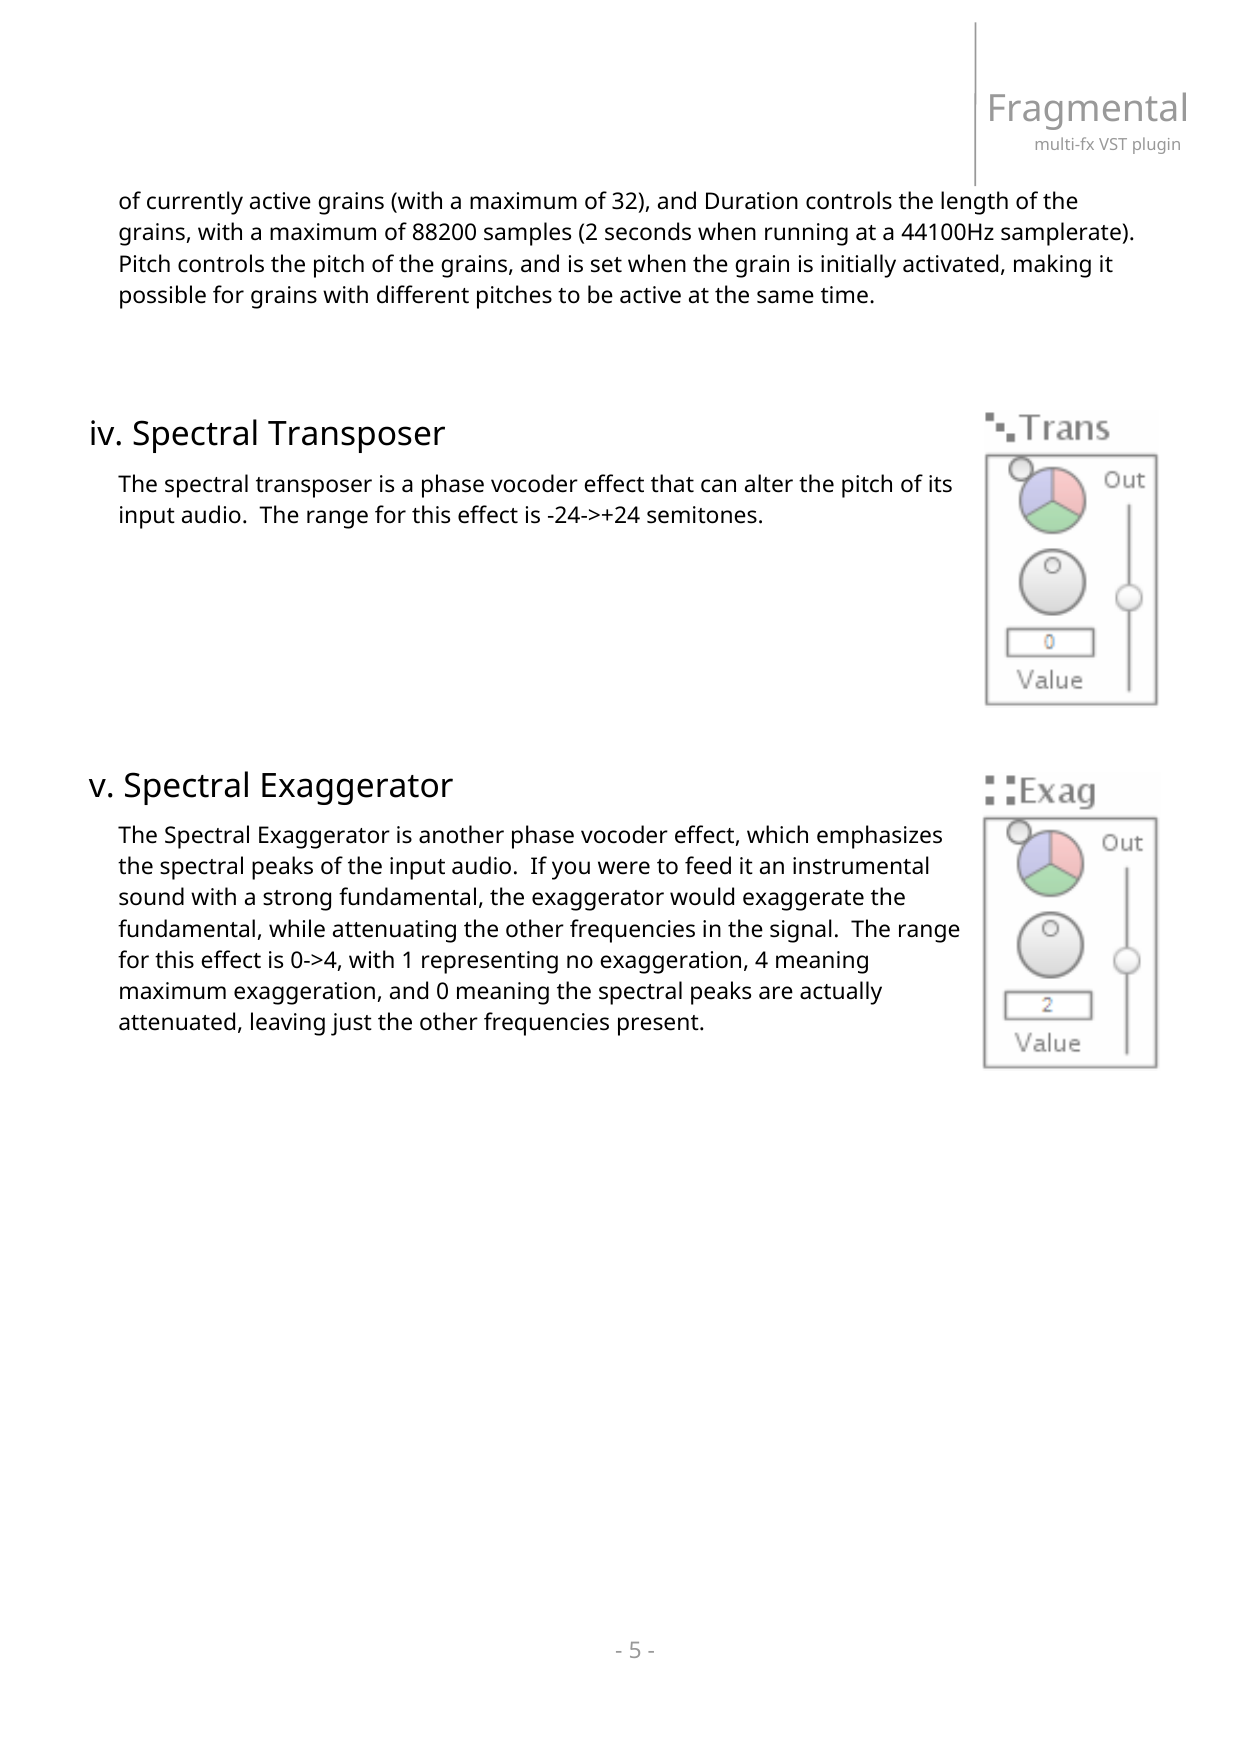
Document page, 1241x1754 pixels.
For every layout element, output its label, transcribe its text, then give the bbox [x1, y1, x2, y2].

picture [982, 772, 1162, 1071]
text The Spectral Exaggerator is another phase vocoder effect, which emphasizes the spectral peaks of the input audio. If you were to feed it an instrumental sound with a strong fundamental, the exaggerator would exaggerate the fundamental, while attenuating the other frequencies in the signal. The range for this effect is 0->4, with 1 representing no exaggeration, 4 meaning maximum exaggeration, and 0 meaning the spectral peaks are actually attenuated, leaving just the other frequencies present. [118, 819, 982, 1037]
picture [984, 410, 1160, 708]
text of currently active grains (with a maximum of 32), and Duration controls the length of the grains, with a maximum of 88200 samples (2 seconds when running at a 44100Hz samplerate). Pitch controls the pitch of the grains, and is set when the grain is initially activated, making it possible for grains with different pitches to be active at the same time. [118, 185, 1152, 310]
text The spectral transposer is a phase vocoder effect that can alter the pitch of its input audio. The range for this effect is -24->+24 semitones. [118, 467, 984, 530]
subtitle iv. Spectral Transposer [88, 410, 984, 456]
subtitle v. Spectral Exaggerator [88, 761, 1152, 807]
